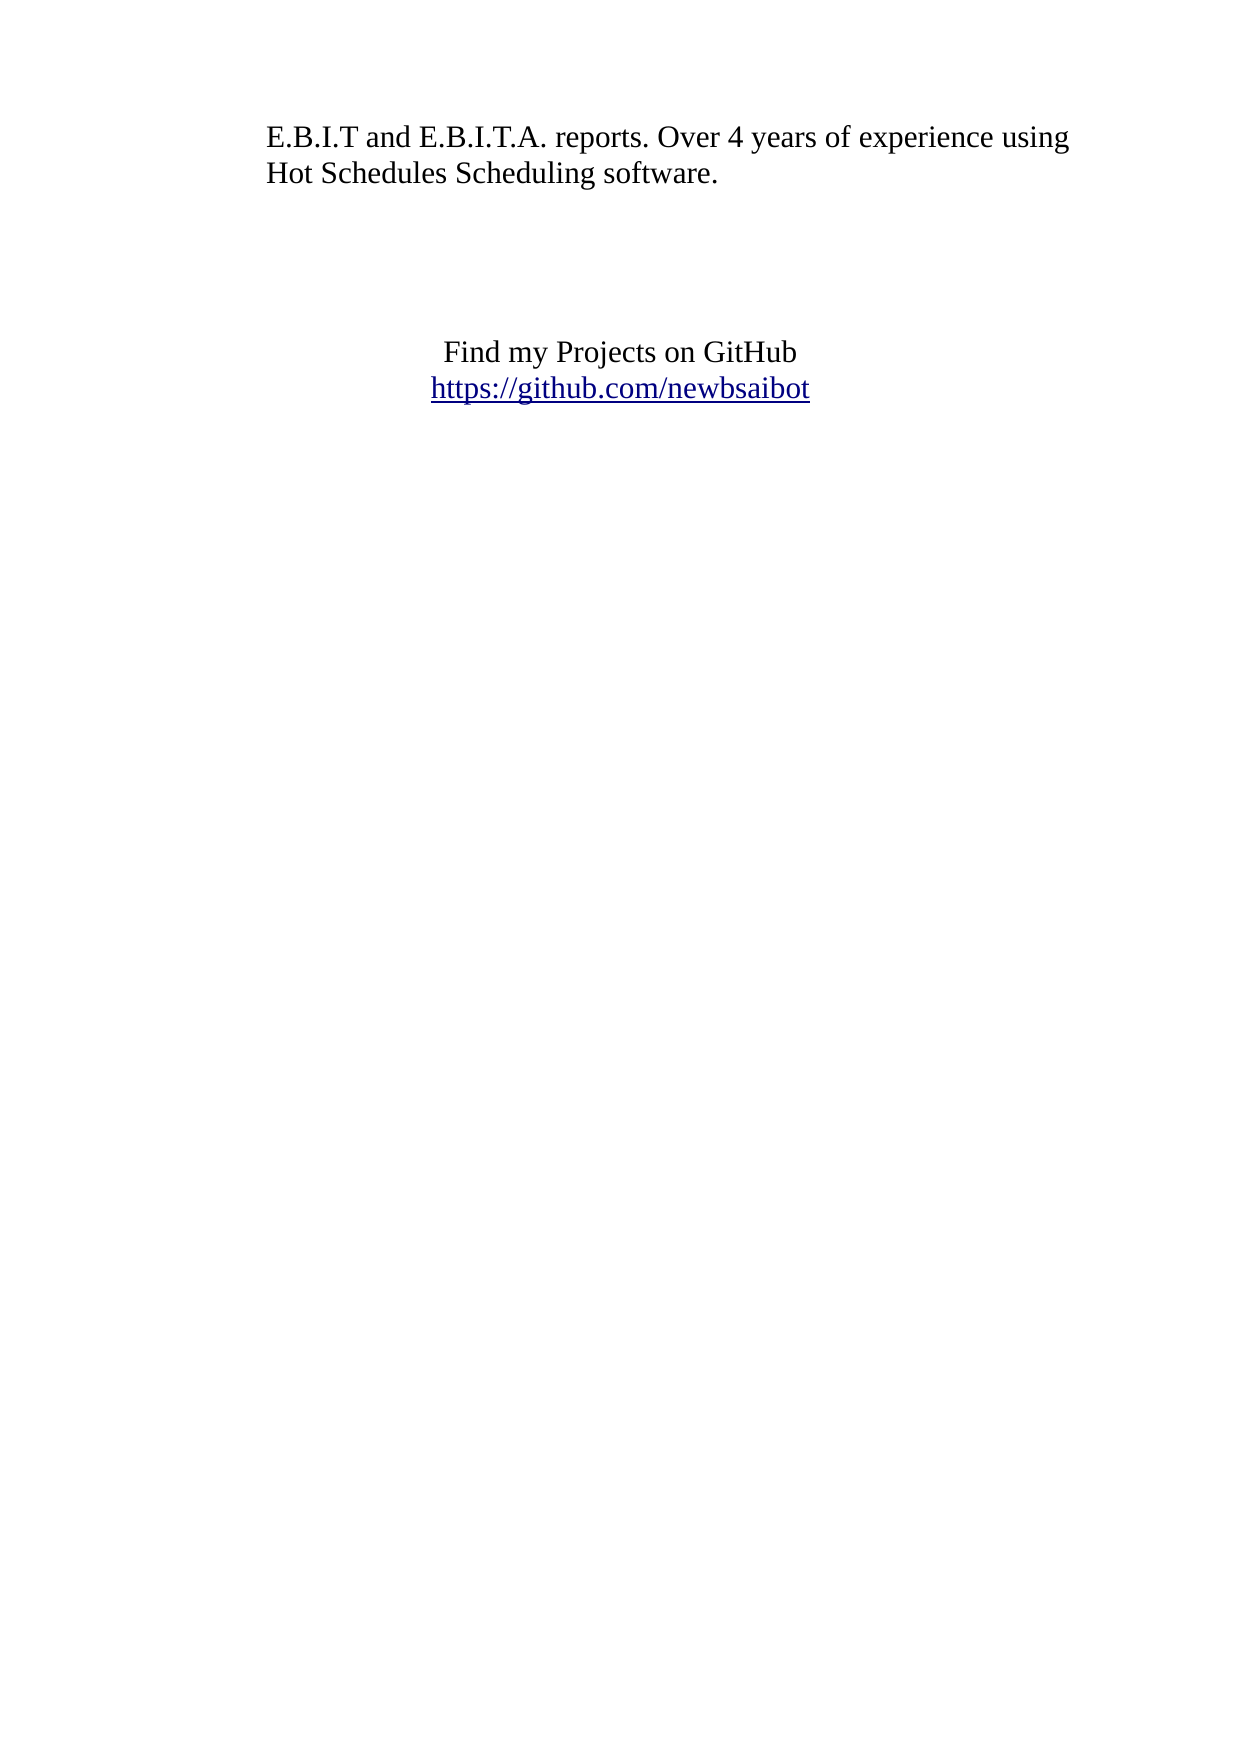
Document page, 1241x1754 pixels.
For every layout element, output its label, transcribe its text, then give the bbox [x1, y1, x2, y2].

text Find my Projects on GitHub [118, 334, 1122, 370]
text E.B.I.T and E.B.I.T.A. reports. Over 4 years of experience using Hot Schedules Scheduling software. [118, 118, 1122, 190]
text https://github.com/newbsaibot [118, 370, 1122, 406]
